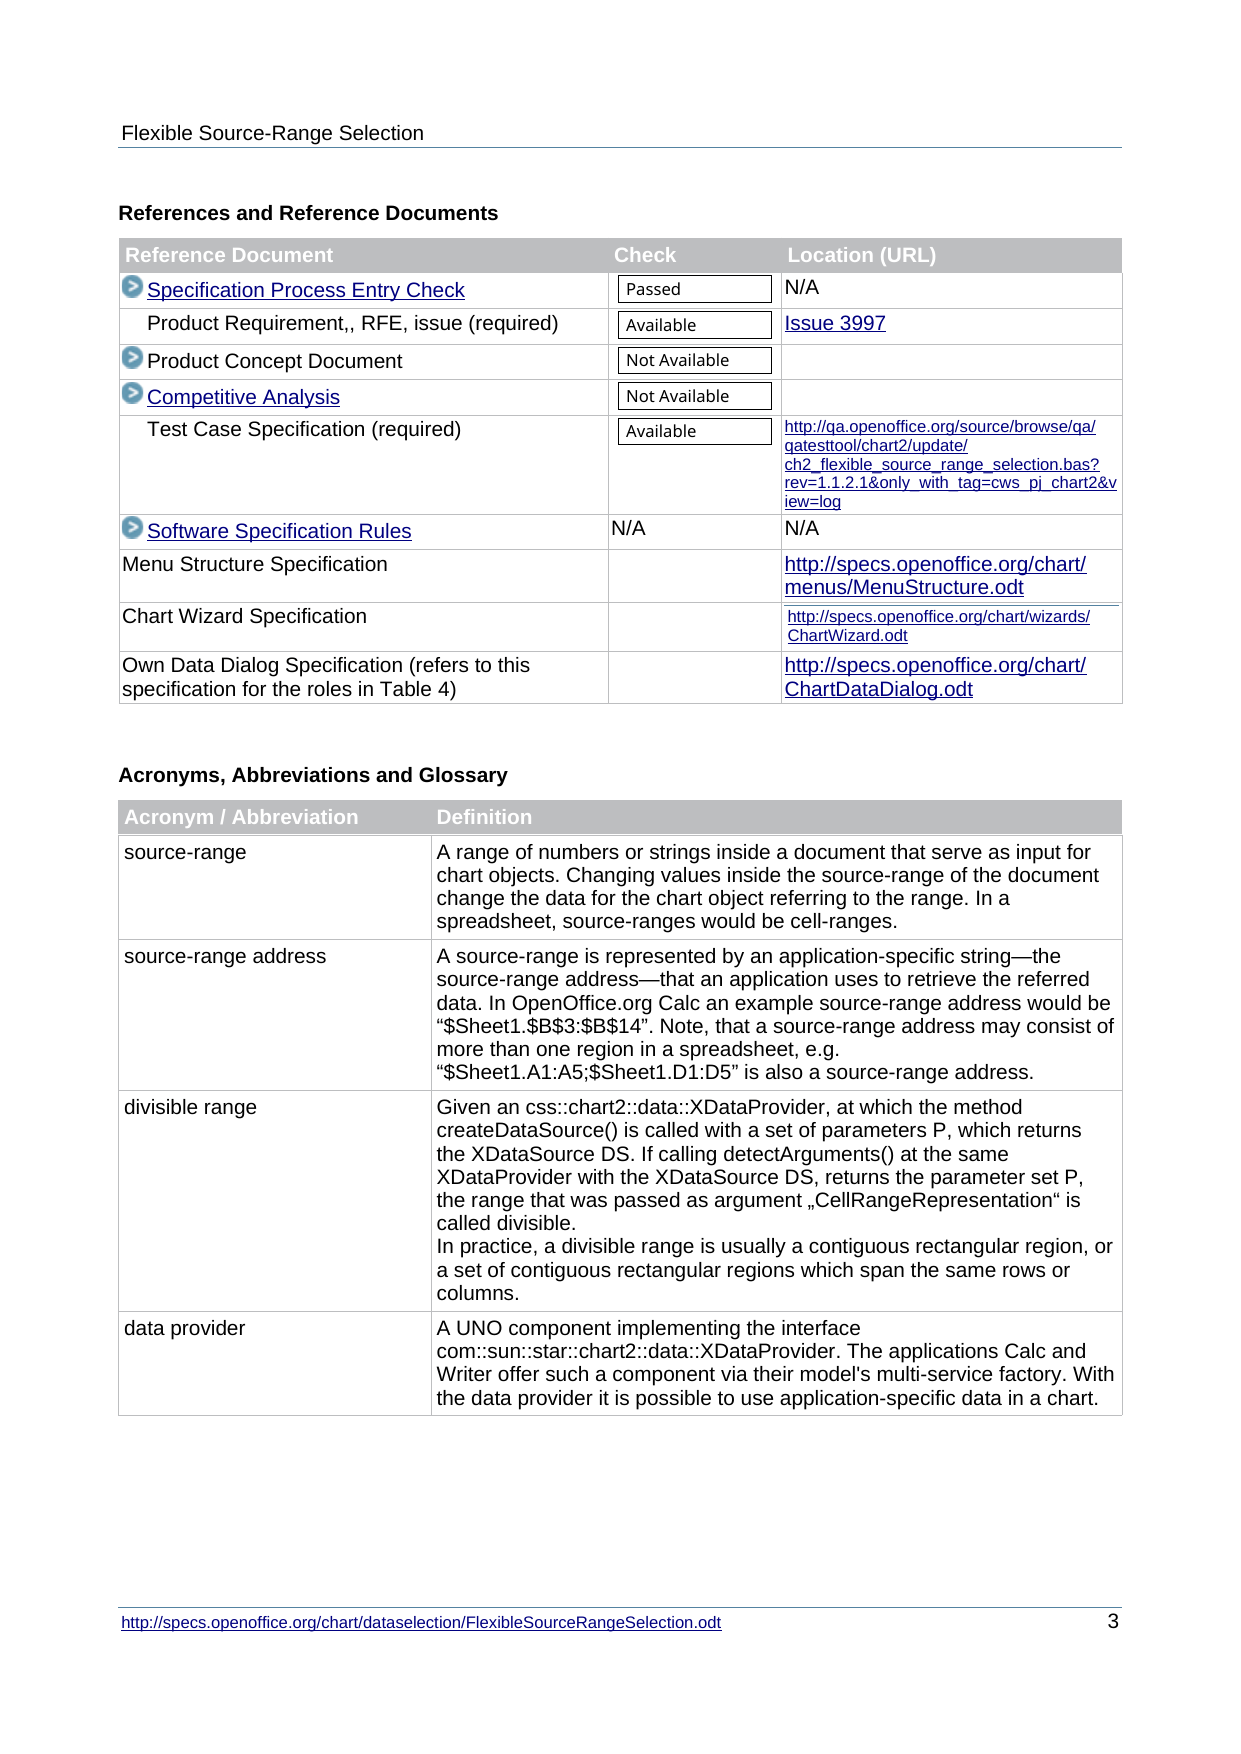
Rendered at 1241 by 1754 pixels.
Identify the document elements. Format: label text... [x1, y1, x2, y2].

table_cell divisible range [119, 1091, 431, 1311]
table_cell Own Data Dialog Specification (refers to this specification for the roles in Table 4) [120, 652, 608, 703]
table_cell N/A [609, 515, 781, 549]
table_cell Product Concept Document [120, 345, 608, 379]
table_cell http://specs.openoffice.org/chart/menus/MenuStructure.odt [782, 550, 1122, 602]
table_cell [609, 309, 781, 344]
table_cell <Please enter location here> [782, 345, 1122, 379]
table_cell A range of numbers or strings inside a document that serve as input for chart objects. Changing values inside the source-range of the document change the data for the chart object referring to the range. In a spreadsheet, source-ranges would be cell-ranges. [432, 836, 1122, 939]
table_cell Chart Wizard Specification [120, 603, 608, 651]
table_header Definition [431, 800, 1122, 834]
table_cell Issue 3997 [782, 309, 1122, 344]
table_header Reference Document [119, 238, 608, 273]
table_header Check [609, 238, 781, 273]
table_cell data provider [119, 1312, 431, 1415]
table_cell Competitive Analysis [120, 380, 608, 415]
table_cell [609, 345, 781, 379]
table_cell Software Specification Rules [120, 515, 608, 549]
table_cell [609, 652, 781, 703]
picture [121, 346, 147, 369]
picture [121, 516, 147, 539]
table_cell source-range [119, 836, 431, 939]
table_cell http://qa.openoffice.org/source/browse/qa/qatesttool/chart2/update/ch2_flexible_source_range_selection.bas?rev=1.1.2.1&only_with_tag=cws_pj_chart2&view=log [782, 416, 1122, 514]
table_cell N/A [782, 273, 1122, 308]
table_cell [609, 380, 781, 415]
table_cell [609, 603, 781, 651]
table_header Location (URL) [782, 238, 1122, 273]
picture [121, 275, 147, 298]
table_cell N/A [782, 515, 1122, 549]
table_cell Test Case Specification (required) [120, 416, 608, 514]
table_cell http://specs.openoffice.org/chart/wizards/ChartWizard.odt [782, 603, 1122, 651]
subtitle References and Reference Documents [118, 202, 1122, 225]
table_cell Specification Process Entry Check [120, 273, 608, 308]
table_cell source-range address [119, 940, 431, 1090]
table_cell A source-range is represented by an application-specific string—the source-range address—that an application uses to retrieve the referred data. In OpenOffice.org Calc an example source-range address would be “$Sheet1.$B$3:$B$14”. Note, that a source-range address may consist of more than one region in a spreadsheet, e.g. “$Sheet1.A1:A5;$Sheet1.D1:D5” is also a source-range address. [432, 940, 1122, 1090]
subtitle Acronyms, Abbreviations and Glossary [118, 764, 1122, 787]
table_header Acronym / Abbreviation [118, 800, 431, 834]
table_cell Menu Structure Specification [120, 550, 608, 602]
table_cell Given an css::chart2::data::XDataProvider, at which the method createDataSource() is called with a set of parameters P, which returns the XDataSource DS. If calling detectArguments() at the same XDataProvider with the XDataSource DS, returns the parameter set P, the range that was passed as argument „CellRangeRepresentation“ is called divisible. In practice, a divisible range is usually a contiguous rectangular region, or a set of contiguous rectangular regions which span the same rows or columns. [432, 1091, 1122, 1311]
table_cell <Please enter location here> [782, 380, 1122, 415]
table_cell [609, 416, 781, 514]
table_cell A UNO component implementing the interface com::sun::star::chart2::data::XDataProvider. The applications Calc and Writer offer such a component via their model's multi-service factory. With the data provider it is possible to use application-specific data in a chart. [432, 1312, 1122, 1415]
table_cell [609, 273, 781, 308]
table_cell http://specs.openoffice.org/chart/ChartDataDialog.odt [782, 652, 1122, 703]
table_cell Product Requirement,, RFE, issue (required) [120, 309, 608, 344]
picture [121, 382, 147, 404]
table_cell [609, 550, 781, 602]
